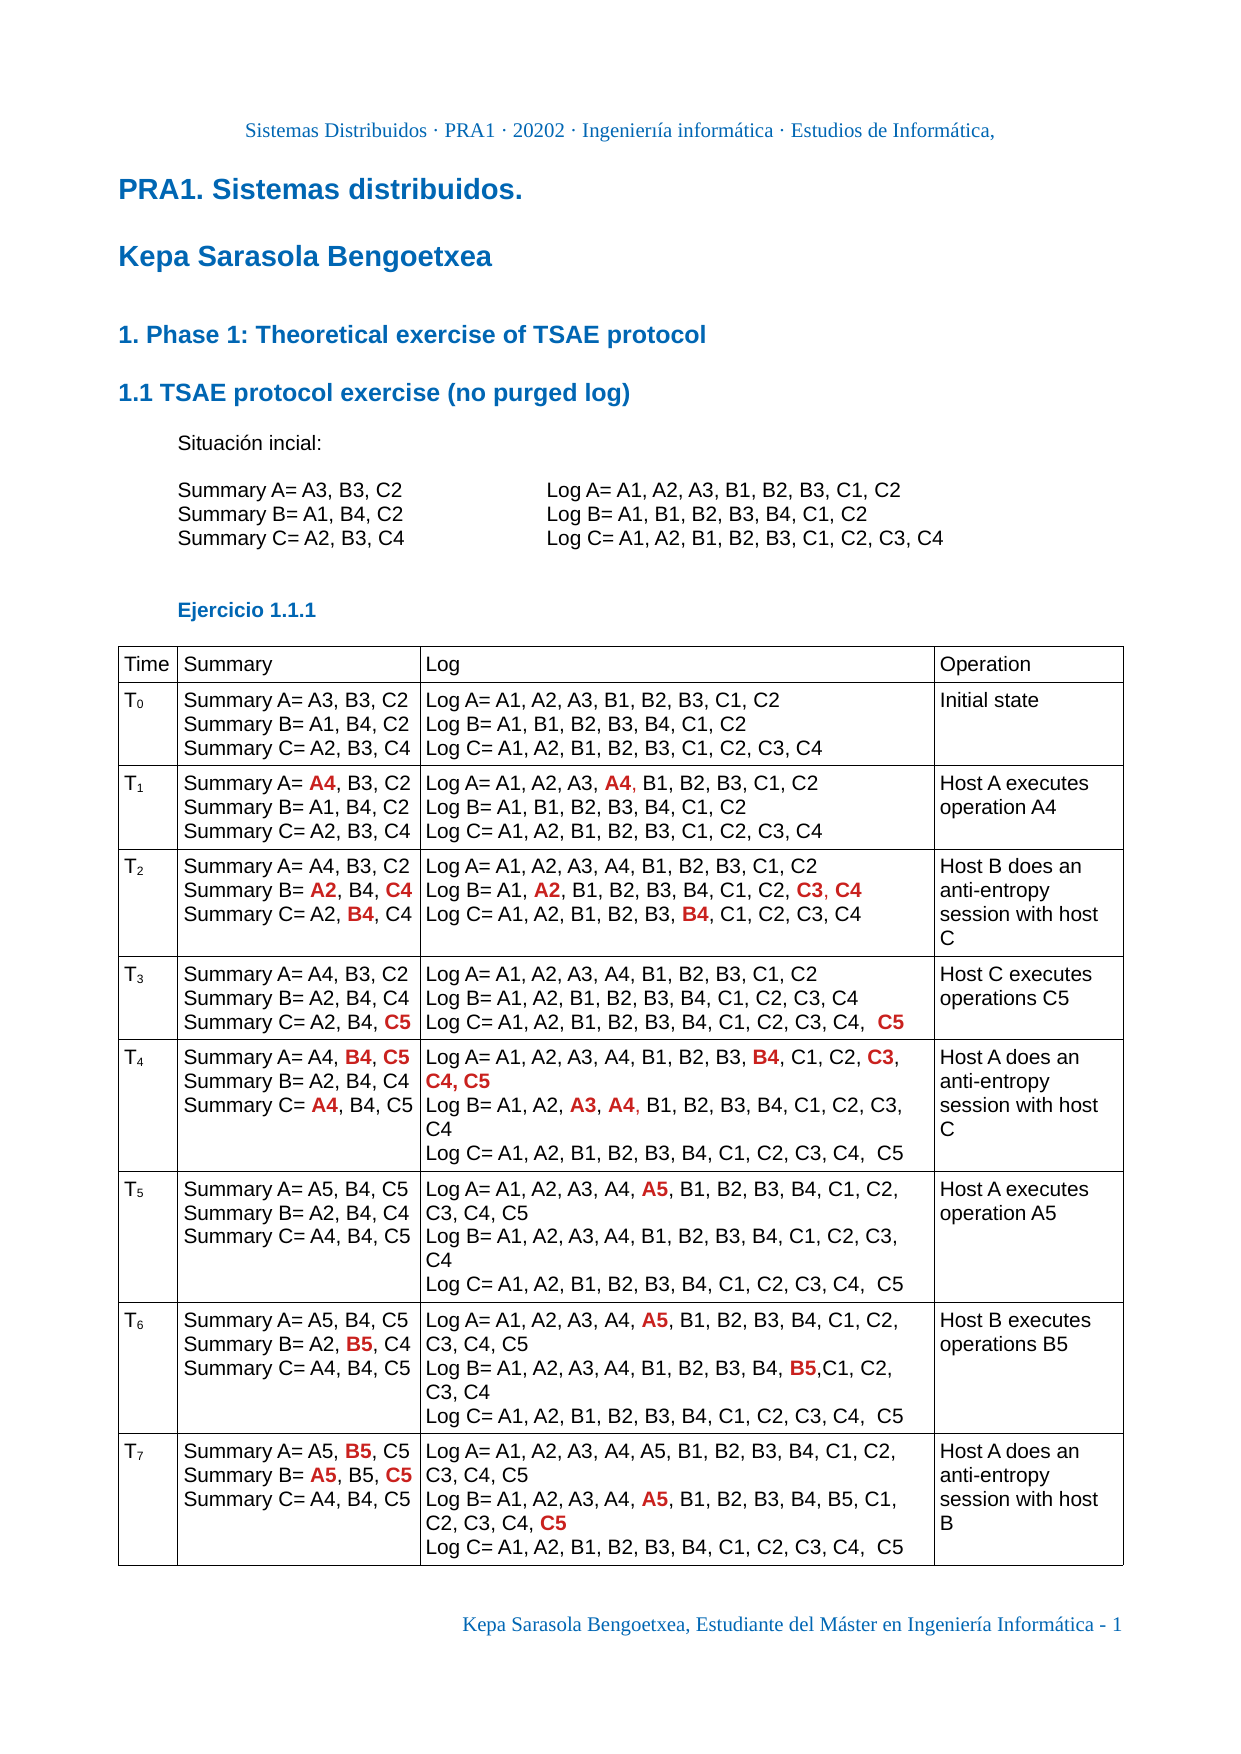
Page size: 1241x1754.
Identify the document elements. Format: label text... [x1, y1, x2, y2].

text 1.1 TSAE protocol exercise (no purged log) [118, 378, 1122, 406]
table_cell Log A= A1, A2, A3, A4, A5, B1, B2, B3, B4, C1, C2, C3, C4, C5 Log B= A1, A2, A3, A4, B1, B2, B3, B4, C1, C2, C3, C4 Log C= A1, A2, B1, B2, B3, B4, C1, C2, C3, C4, C5 [421, 1172, 934, 1302]
table_cell Log A= A1, A2, A3, A4, B1, B2, B3, C1, C2 Log B= A1, B1, B2, B3, B4, C1, C2 Log C= A1, A2, B1, B2, B3, C1, C2, C3, C4 [421, 766, 934, 848]
table_cell Log A= A1, A2, A3, A4, A5, B1, B2, B3, B4, C1, C2, C3, C4, C5 Log B= A1, A2, A3, A4, A5, B1, B2, B3, B4, B5, C1, C2, C3, C4, C5 Log C= A1, A2, B1, B2, B3, B4, C1, C2, C3, C4, C5 [421, 1434, 934, 1565]
text Ejercicio 1.1.1 [177, 598, 1122, 622]
table_cell Log A= A1, A2, A3, A4, A5, B1, B2, B3, B4, C1, C2, C3, C4, C5 Log B= A1, A2, A3, A4, B1, B2, B3, B4, B5,C1, C2, C3, C4 Log C= A1, A2, B1, B2, B3, B4, C1, C2, C3, C4, C5 [421, 1303, 934, 1433]
table_cell Log A= A1, A2, A3, A4, B1, B2, B3, C1, C2 Log B= A1, A2, B1, B2, B3, B4, C1, C2, C3, C4 Log C= A1, A2, B1, B2, B3, B4, C1, C2, C3, C4 [421, 850, 934, 956]
table_cell Summary A= A5, B5, C5 Summary B= A5, B5, C5 Summary C= A4, B4, C5 [178, 1434, 420, 1565]
text 1. Phase 1: Theoretical exercise of TSAE protocol [118, 320, 1122, 349]
table_cell Host B executes operations B5 [935, 1303, 1123, 1433]
table_cell Host A executes operation A5 [935, 1172, 1123, 1302]
text Summary B= A1, B4, C2 Log B= A1, B1, B2, B3, B4, C1, C2 [177, 502, 1122, 526]
table_cell Summary A= A4, B4, C5 Summary B= A2, B4, C4 Summary C= A4, B4, C5 [178, 1040, 420, 1171]
text PRA1. Sistemas distribuidos. [118, 172, 1122, 205]
table_cell T0 [119, 683, 177, 765]
table_cell T2 [119, 850, 177, 956]
table_header Operation [935, 647, 1123, 682]
table_cell Summary A= A5, B4, C5 Summary B= A2, B4, C4 Summary C= A4, B4, C5 [178, 1172, 420, 1302]
text Summary C= A2, B3, C4 Log C= A1, A2, B1, B2, B3, C1, C2, C3, C4 [177, 526, 1122, 550]
table_cell Host A executes operation A4 [935, 766, 1123, 848]
table_cell T3 [119, 957, 177, 1039]
table_cell Summary A= A5, B4, C5 Summary B= A2, B5, C4 Summary C= A4, B4, C5 [178, 1303, 420, 1433]
table_cell Summary A= A4, B3, C2 Summary B= A2, B4, C4 Summary C= A2, B4, C5 [178, 957, 420, 1039]
table_header Summary [178, 647, 420, 682]
table_cell Host B does an anti-entropy session with host C [935, 850, 1123, 956]
text Situación incial: [177, 430, 1122, 454]
table_cell Host A does an anti-entropy session with host C [935, 1040, 1123, 1171]
text Summary A= A3, B3, C2 Log A= A1, A2, A3, B1, B2, B3, C1, C2 [177, 478, 1122, 502]
text Kepa Sarasola Bengoetxea [118, 239, 1122, 272]
table_header Time [119, 647, 177, 682]
table_cell Host A does an anti-entropy session with host B [935, 1434, 1123, 1565]
table_cell Log A= A1, A2, A3, A4, B1, B2, B3, B4, C1, C2, C3, C4, C5 Log B= A1, A2, A3, A4, B1, B2, B3, B4, C1, C2, C3, C4 Log C= A1, A2, B1, B2, B3, B4, C1, C2, C3, C4, C5 [421, 1040, 934, 1171]
table_cell T6 [119, 1303, 177, 1433]
table_cell Summary A= A4, B3, C2 Summary B= A2, B4, C4 Summary C= A2, B4, C4 [178, 850, 420, 956]
table_cell Log A= A1, A2, A3, A4, B1, B2, B3, C1, C2 Log B= A1, A2, B1, B2, B3, B4, C1, C2, C3, C4 Log C= A1, A2, B1, B2, B3, B4, C1, C2, C3, C4, C5 [421, 957, 934, 1039]
table_cell T1 [119, 766, 177, 848]
table_header Log [421, 647, 934, 682]
table_cell T7 [119, 1434, 177, 1565]
table_cell Summary A= A4, B3, C2 Summary B= A1, B4, C2 Summary C= A2, B3, C4 [178, 766, 420, 848]
table_cell T5 [119, 1172, 177, 1302]
table_cell Log A= A1, A2, A3, B1, B2, B3, C1, C2 Log B= A1, B1, B2, B3, B4, C1, C2 Log C= A1, A2, B1, B2, B3, C1, C2, C3, C4 [421, 683, 934, 765]
table_cell T4 [119, 1040, 177, 1171]
table_cell Summary A= A3, B3, C2 Summary B= A1, B4, C2 Summary C= A2, B3, C4 [178, 683, 420, 765]
table_cell Host C executes operations C5 [935, 957, 1123, 1039]
table_cell Initial state [935, 683, 1123, 765]
